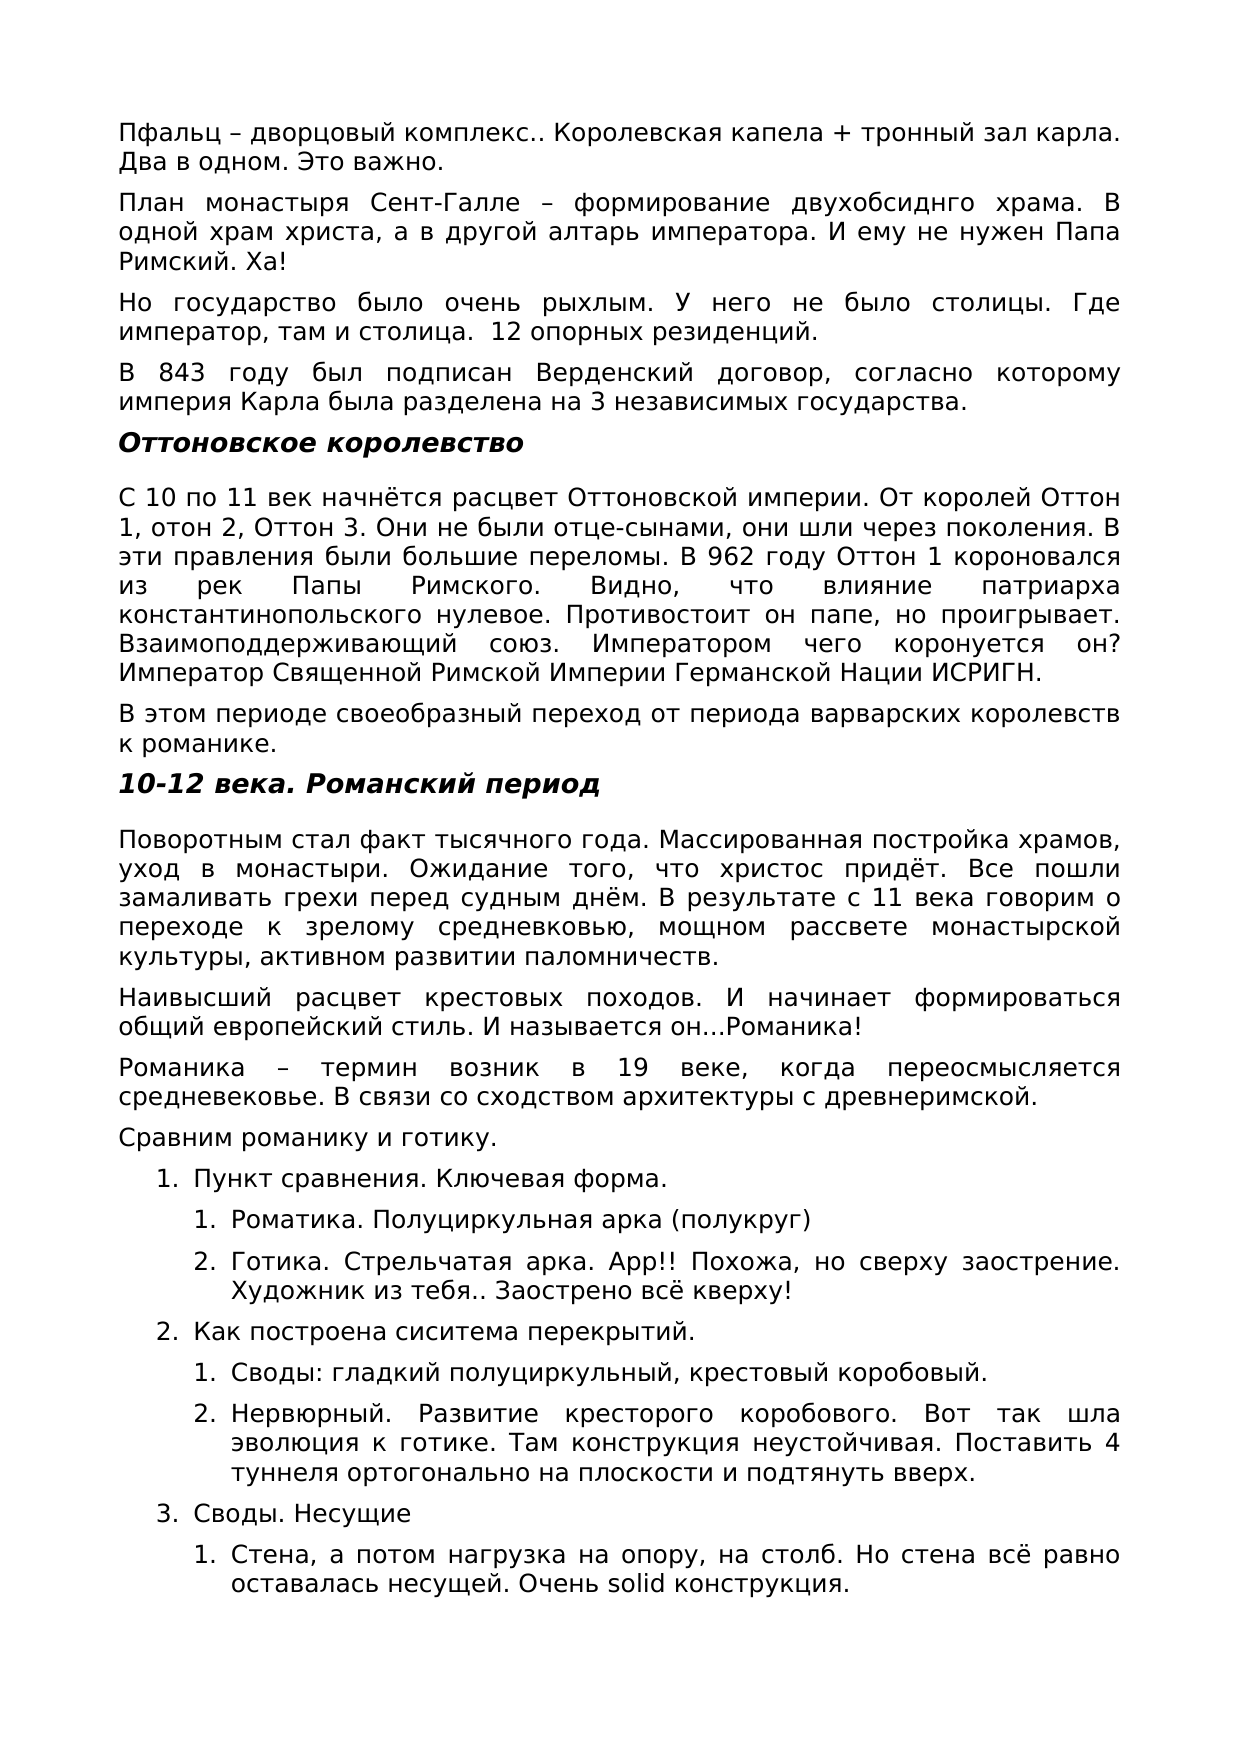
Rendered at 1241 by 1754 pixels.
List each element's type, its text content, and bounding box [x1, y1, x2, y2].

subtitle 10-12 века. Романский период [118, 768, 1122, 800]
text Поворотным стал факт тысячного года. Массированная постройка храмов, уход в монастыри. Ожидание того, что христос придёт. Все пошли замаливать грехи перед судным днём. В результате с 11 века говорим о переходе к зрелому средневковью, мощном рассвете монастырской культуры, активном развитии паломничеств. [118, 825, 1122, 971]
text Пфальц – дворцовый комплекс.. Королевская капела + тронный зал карла. Два в одном. Это важно. [118, 118, 1122, 176]
text В 843 году был подписан Верденский договор, согласно которому империя Карла была разделена на 3 независимых государства. [118, 358, 1122, 417]
list Готика. Стрельчатая арка. Арр!! Похожа, но сверху заострение. Художник из тебя.. Заострено всё кверху! [193, 1247, 1122, 1305]
text Сравним романику и готику. [118, 1123, 1122, 1153]
text План монастыря Сент-Галле – формирование двухобсиднго храма. В одной храм христа, а в другой алтарь императора. И ему не нужен Папа Римский. Ха! [118, 188, 1122, 276]
list Пункт сравнения. Ключевая форма. [156, 1164, 1122, 1194]
subtitle Оттоновское королевство [118, 427, 1122, 458]
list Как построена сиситема перекрытий. [156, 1317, 1122, 1346]
list Своды: гладкий полуциркульный, крестовый коробовый. [193, 1358, 1122, 1387]
text Но государство было очень рыхлым. У него не было столицы. Где император, там и столица. 12 опорных резиденций. [118, 288, 1122, 346]
text В этом периоде своеобразный переход от периода варварских королевств к романике. [118, 700, 1122, 758]
list Роматика. Полуциркульная арка (полукруг) [193, 1206, 1122, 1235]
list Стена, а потом нагрузка на опору, на столб. Но стена всё равно оставалась несущей. Очень solid конструкция. [193, 1540, 1122, 1598]
text Романика – термин возник в 19 веке, когда переосмысляется средневековье. В связи со сходством архитектуры с древнеримской. [118, 1053, 1122, 1111]
text С 10 по 11 век начнётся расцвет Оттоновской империи. От королей Оттон 1, отон 2, Оттон 3. Они не были отце-сынами, они шли через поколения. В эти правления были большие переломы. В 962 году Оттон 1 короновался из рек Папы Римского. Видно, что влияние патриарха константинопольского нулевое. Противостоит он папе, но проигрывает. Взаимоподдерживающий союз. Императором чего коронуется он? Император Священной Римской Империи Германской Нации ИСРИГН. [118, 483, 1122, 688]
list Нервюрный. Развитие кресторого коробового. Вот так шла эволюция к готике. Там конструкция неустойчивая. Поставить 4 туннеля ортогонально на плоскости и подтянуть вверх. [193, 1399, 1122, 1487]
list Своды. Несущие [156, 1499, 1122, 1528]
text Наивысший расцвет крестовых походов. И начинает формироваться общий европейский стиль. И называется он...Романика! [118, 983, 1122, 1041]
